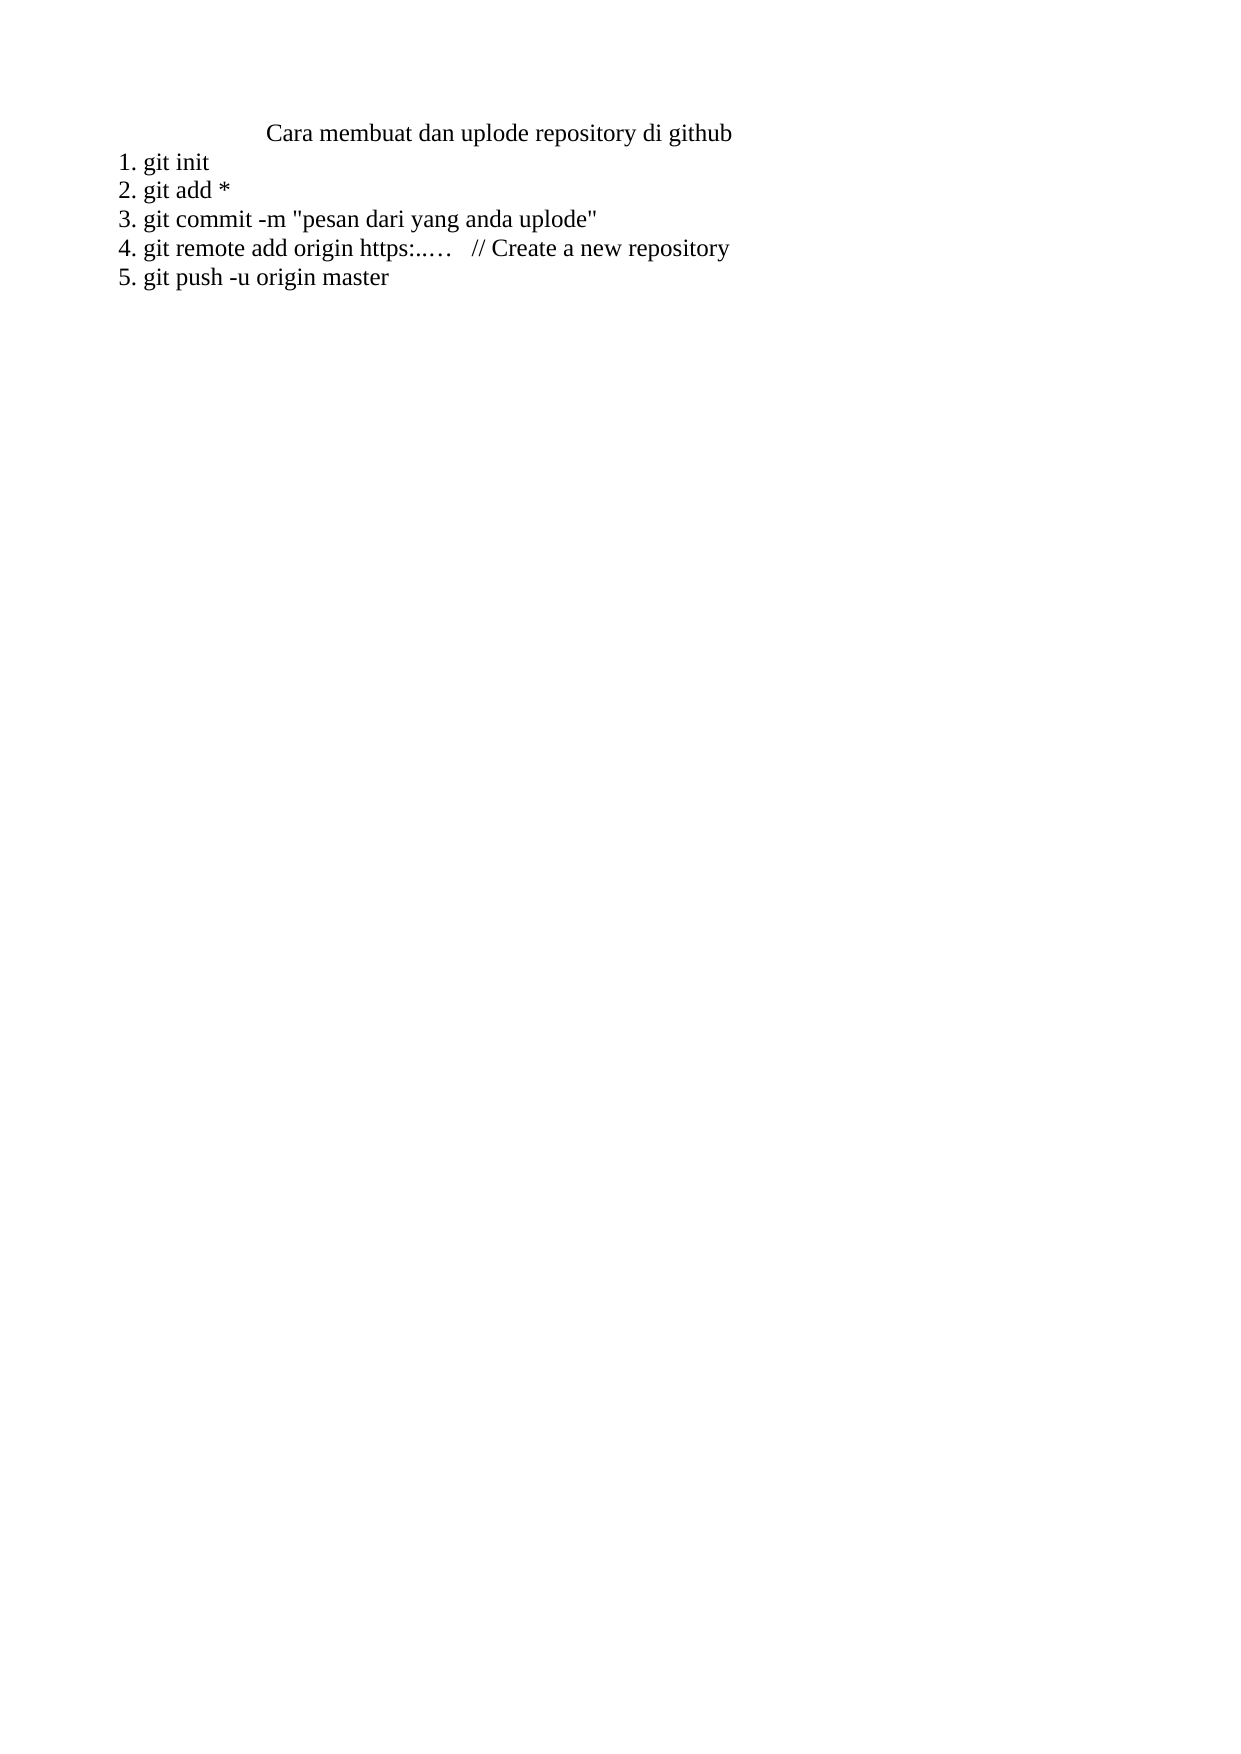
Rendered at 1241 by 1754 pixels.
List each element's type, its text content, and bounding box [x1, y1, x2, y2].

text 4. git remote add origin https:..… // Create a new repository [118, 233, 1122, 262]
text 1. git init [118, 147, 1122, 176]
text 2. git add * [118, 176, 1122, 204]
text Cara membuat dan uplode repository di github [118, 118, 1122, 147]
text 3. git commit -m "pesan dari yang anda uplode" [118, 204, 1122, 233]
text 5. git push -u origin master [118, 262, 1122, 291]
